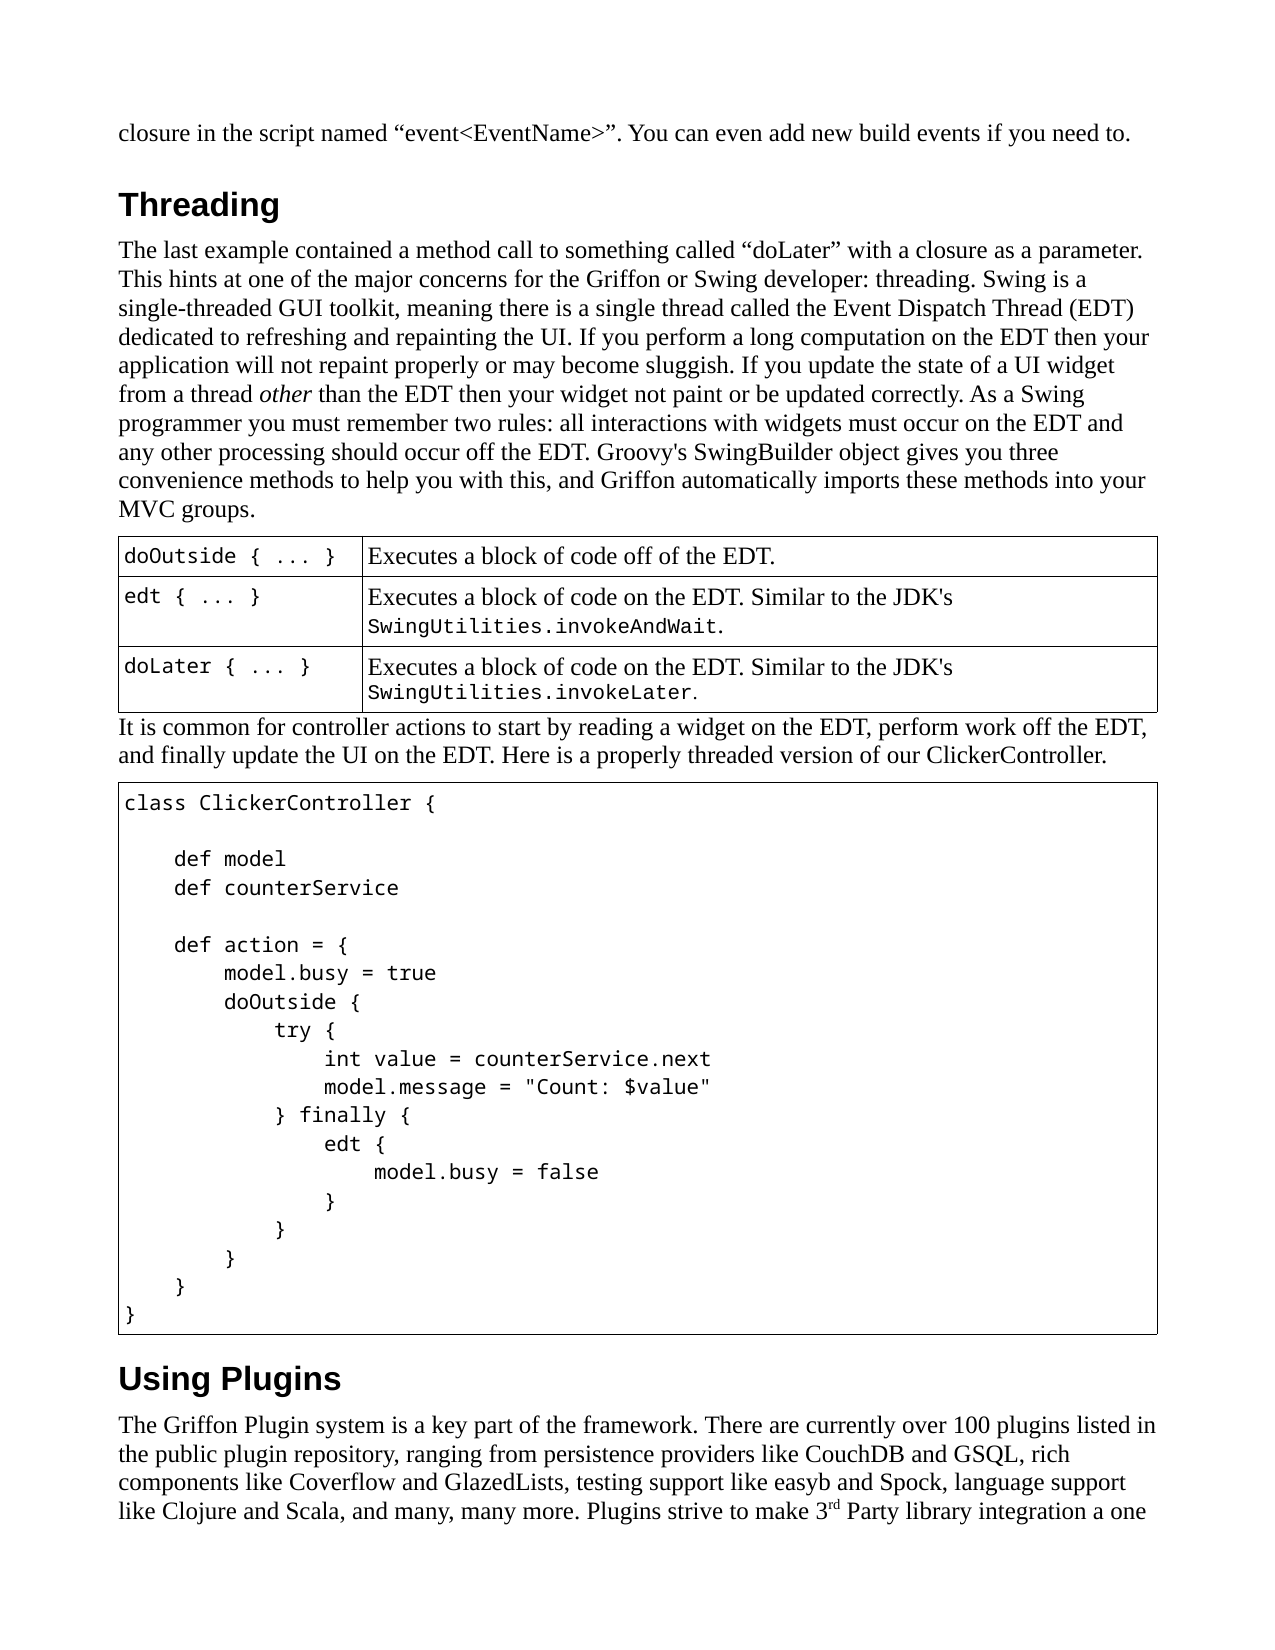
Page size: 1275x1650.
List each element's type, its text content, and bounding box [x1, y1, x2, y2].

text The last example contained a method call to something called “doLater” with a closure as a parameter. This hints at one of the major concerns for the Griffon or Swing developer: threading. Swing is a single-threaded GUI toolkit, meaning there is a single thread called the Event Dispatch Thread (EDT) dedicated to refreshing and repainting the UI. If you perform a long computation on the EDT then your application will not repaint properly or may become sluggish. If you update the state of a UI widget from a thread other than the EDT then your widget not paint or be updated correctly. As a Swing programmer you must remember two rules: all interactions with widgets must occur on the EDT and any other processing should occur off the EDT. Groovy's SwingBuilder object gives you three convenience methods to help you with this, and Griffon automatically imports these methods into your MVC groups. [118, 236, 1157, 523]
subtitle Threading [118, 184, 1157, 223]
subtitle Using Plugins [118, 1359, 1157, 1397]
text It is common for controller actions to start by reading a widget on the EDT, perform work off the EDT, and finally update the UI on the EDT. Here is a properly threaded version of our ClickerController. [118, 713, 1157, 769]
table_header class ClickerController { def model def counterService def action = { model.busy = true doOutside { try { int value = counterService.next model.message = "Count: $value" } finally { edt { model.busy = false } } } } } [119, 783, 1157, 1334]
table_header Executes a block of code off of the EDT. [363, 537, 1157, 576]
text The Griffon Plugin system is a key part of the framework. There are currently over 100 plugins listed in the public plugin repository, ranging from persistence providers like CouchDB and GSQL, rich components like Coverflow and GlazedLists, testing support like easyb and Spock, language support like Clojure and Scala, and many, many more. Plugins strive to make 3rd Party library integration a one [118, 1410, 1157, 1525]
table_header doOutside { ... } [119, 537, 362, 576]
text closure in the script named “event<EventName>”. You can even add new build events if you need to. [118, 118, 1157, 147]
table_cell edt { ... } [119, 577, 362, 646]
table_cell doLater { ... } [119, 647, 362, 712]
table_cell Executes a block of code on the EDT. Similar to the JDK's SwingUtilities.invokeLater. [363, 647, 1157, 712]
table_cell Executes a block of code on the EDT. Similar to the JDK's SwingUtilities.invokeAndWait. [363, 577, 1157, 646]
